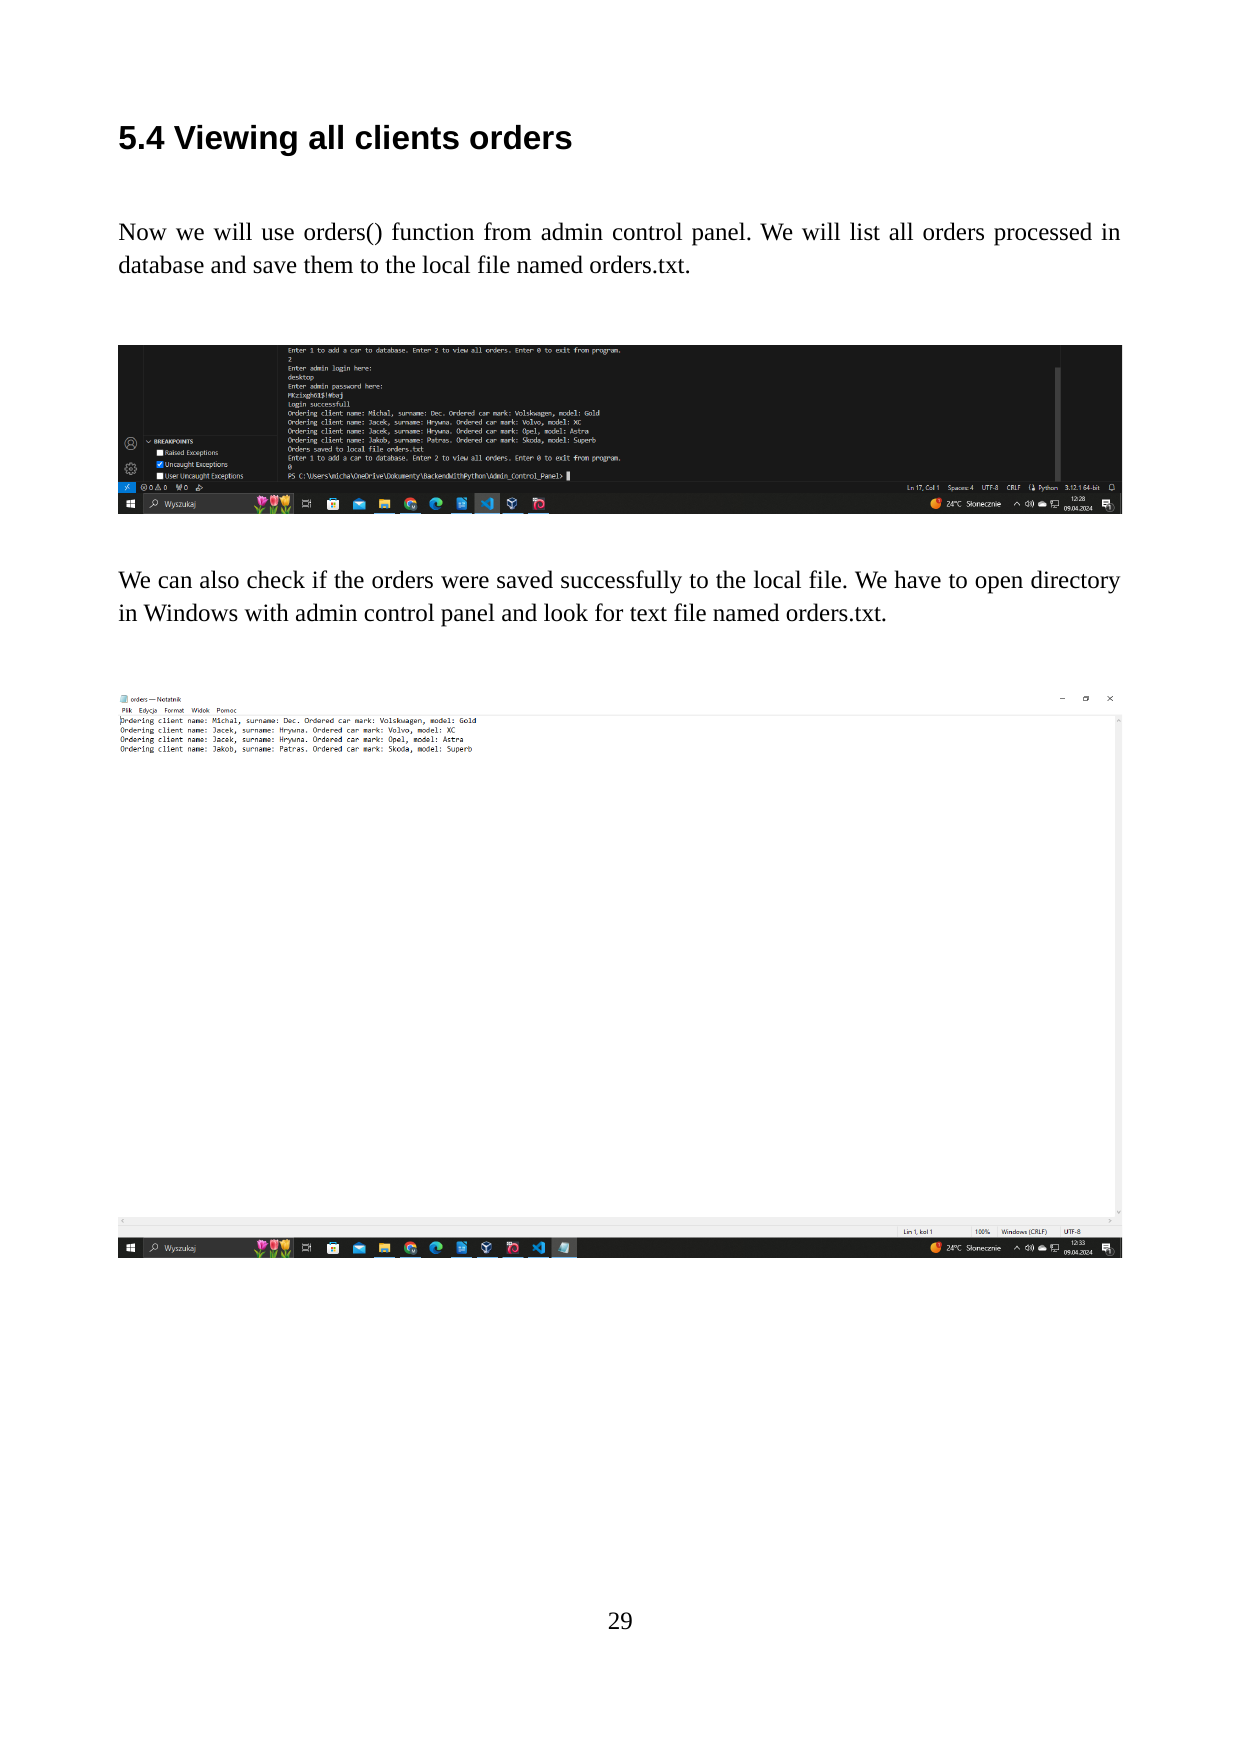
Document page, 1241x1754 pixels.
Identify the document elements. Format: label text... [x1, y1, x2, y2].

text We can also check if the orders were saved successfully to the local file. We have to open directory in Windows with admin control panel and look for text file named orders.txt. [118, 565, 1122, 627]
text Now we will use orders() function from admin control panel. We will list all orders processed in database and save them to the local file named orders.txt. [118, 217, 1122, 278]
subtitle 5.4 Viewing all clients orders [118, 118, 1122, 157]
picture [118, 345, 1123, 514]
picture [118, 693, 1123, 1258]
